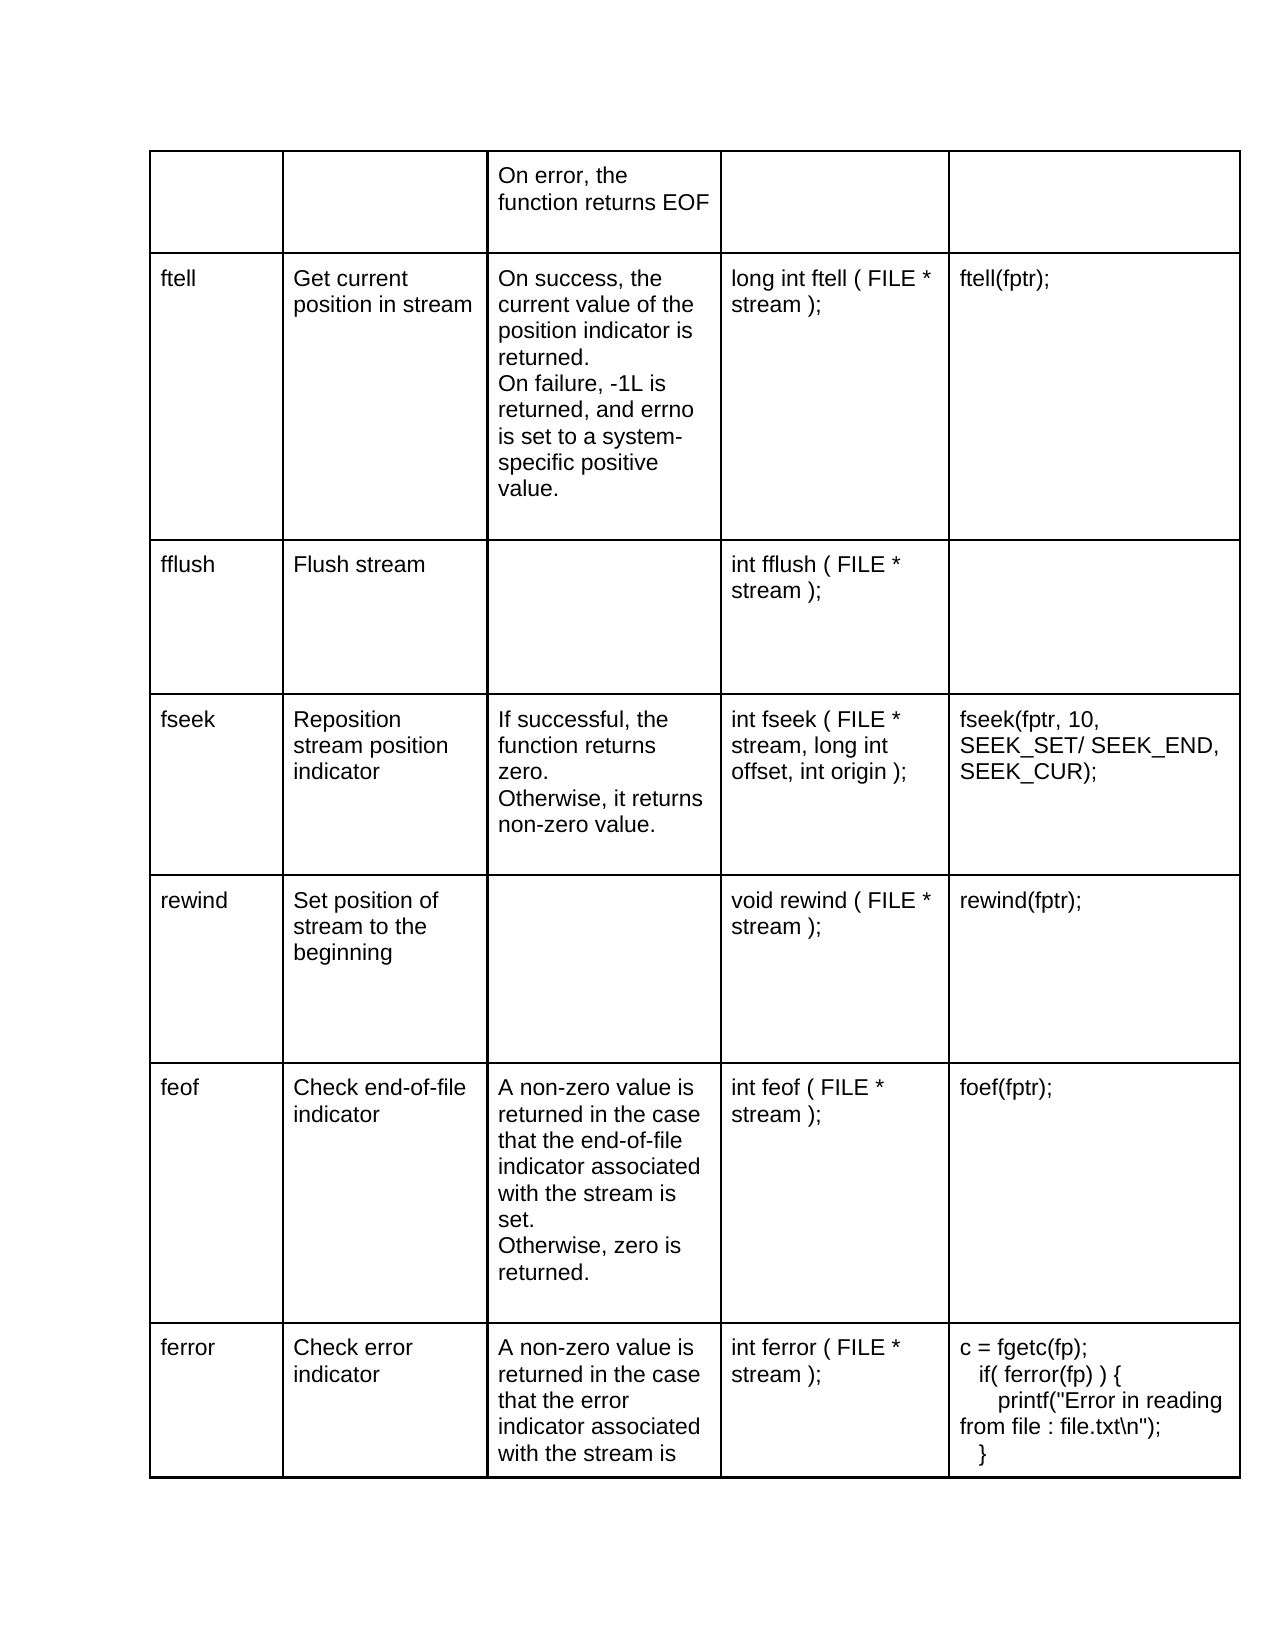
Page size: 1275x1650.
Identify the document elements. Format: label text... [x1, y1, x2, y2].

table_cell Check end-of-file indicator [284, 1064, 486, 1322]
table_cell On success, the current value of the position indicator is returned. On failure, -1L is returned, and errno is set to a system-specific positive value. [489, 254, 720, 538]
table_cell Check error indicator [284, 1324, 486, 1476]
table_cell A non-zero value is returned in the case that the end-of-file indicator associated with the stream is set. Otherwise, zero is returned. [489, 1064, 720, 1322]
table_cell Flush stream [284, 541, 486, 693]
table_cell feof [151, 1064, 282, 1322]
table_cell int fseek ( FILE * stream, long int offset, int origin ); [722, 695, 948, 874]
table_cell fflush [151, 541, 282, 693]
table_cell void rewind ( FILE * stream ); [722, 876, 948, 1062]
table_cell On error, the function returns EOF [489, 152, 720, 252]
table_cell fseek [151, 695, 282, 874]
table_cell fseek(fptr, 10, SEEK_SET/ SEEK_END, SEEK_CUR); [950, 695, 1239, 874]
table_cell [284, 152, 486, 252]
table_cell Get current position in stream [284, 254, 486, 538]
table_cell Set position of stream to the beginning [284, 876, 486, 1062]
table_cell ftell(fptr); [950, 254, 1239, 538]
table_cell ferror [151, 1324, 282, 1476]
table_cell ftell [151, 254, 282, 538]
table_cell rewind(fptr); [950, 876, 1239, 1062]
table_cell [489, 541, 720, 693]
table_cell rewind [151, 876, 282, 1062]
table_cell [489, 876, 720, 1062]
table_cell int ferror ( FILE * stream ); [722, 1324, 948, 1476]
table_cell foef(fptr); [950, 1064, 1239, 1322]
table_cell [722, 152, 948, 252]
table_cell int feof ( FILE * stream ); [722, 1064, 948, 1322]
table_cell [950, 152, 1239, 252]
table_cell [151, 152, 282, 252]
table_cell c = fgetc(fp); if( ferror(fp) ) { printf("Error in reading from file : file.txt\n"); } [950, 1324, 1239, 1476]
table_cell long int ftell ( FILE * stream ); [722, 254, 948, 538]
table_cell int fflush ( FILE * stream ); [722, 541, 948, 693]
table_cell Reposition stream position indicator [284, 695, 486, 874]
table_cell If successful, the function returns zero. Otherwise, it returns non-zero value. [489, 695, 720, 874]
table_cell A non-zero value is returned in the case that the error indicator associated with the stream is [489, 1324, 720, 1476]
table_cell [950, 541, 1239, 693]
